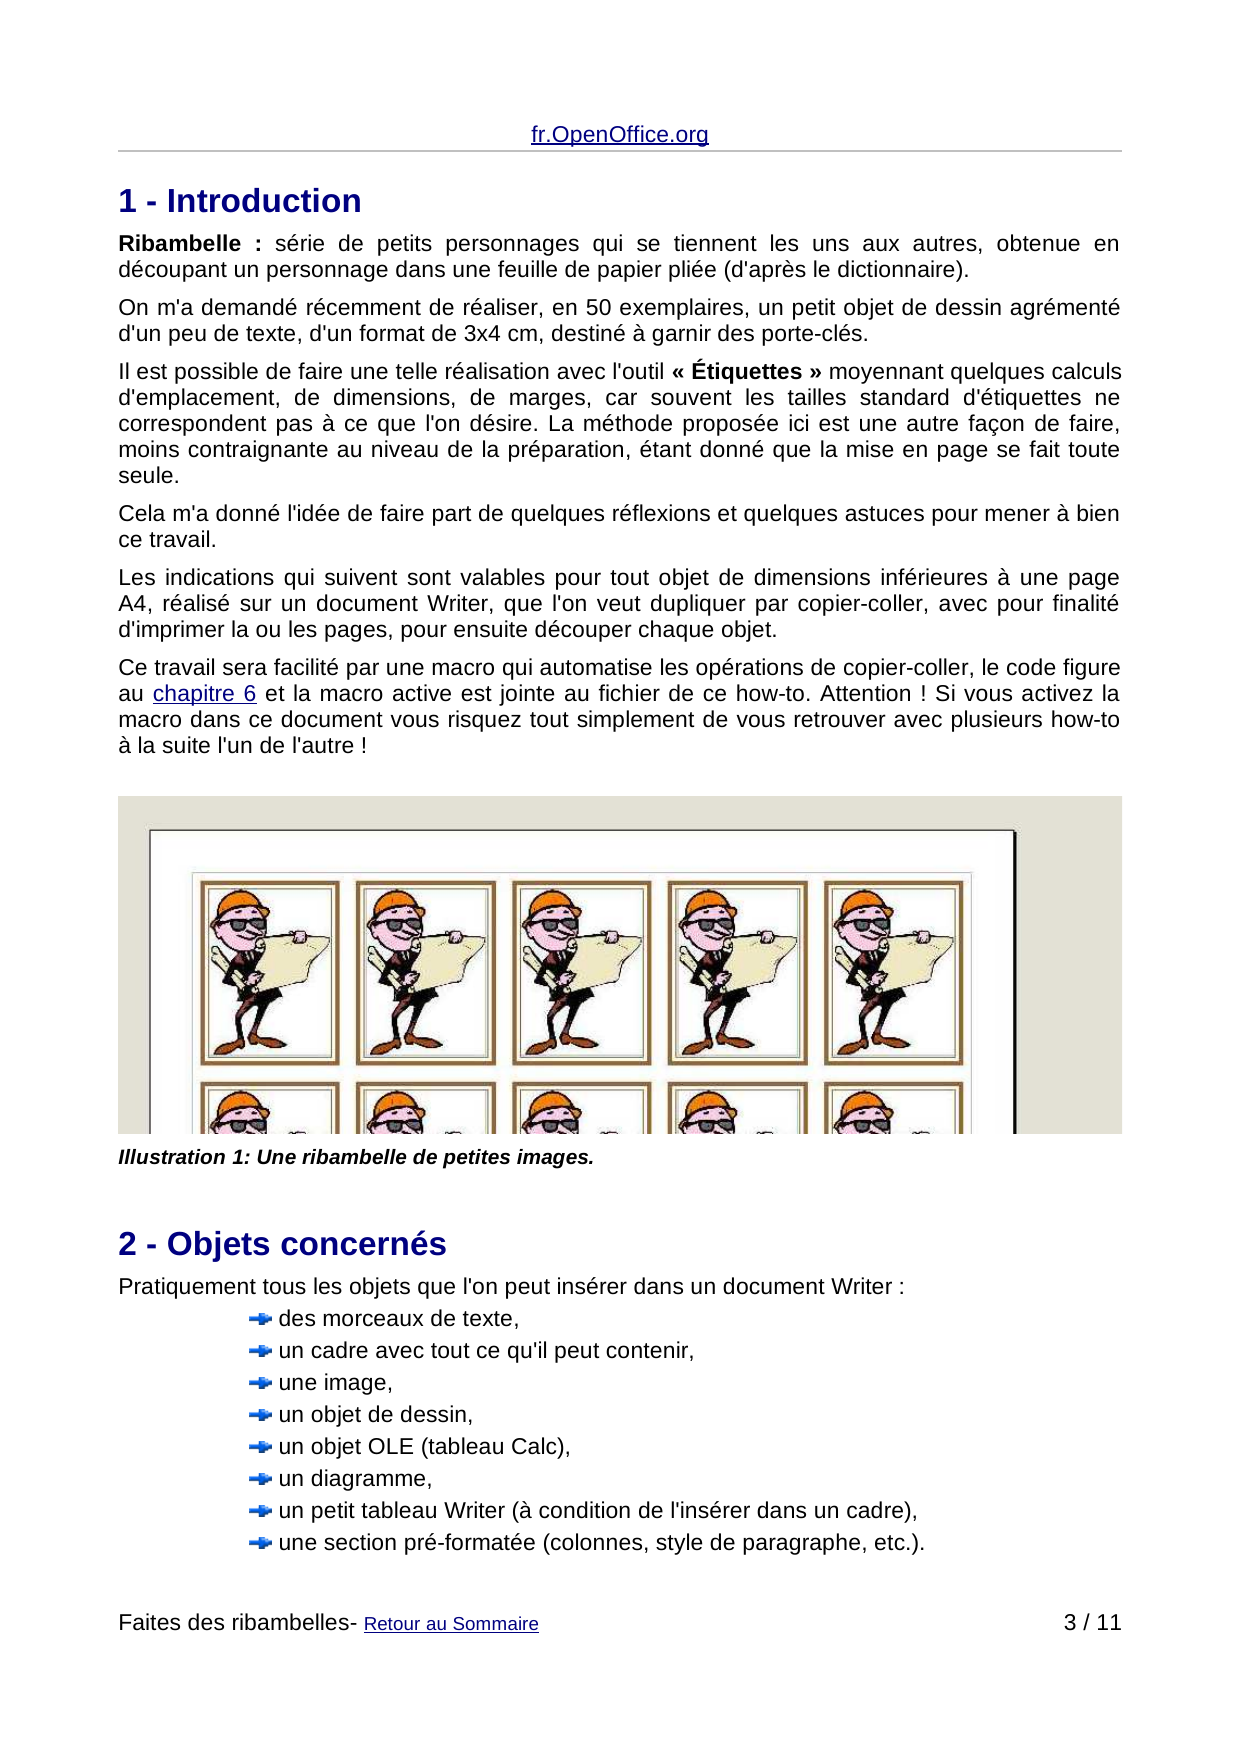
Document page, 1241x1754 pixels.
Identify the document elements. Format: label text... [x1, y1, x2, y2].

list un cadre avec tout ce qu'il peut contenir, [248, 1338, 1122, 1364]
list des morceaux de texte, [248, 1306, 1122, 1332]
text Ce travail sera facilité par une macro qui automatise les opérations de copier-coller, le code figure au chapitre 6 et la macro active est jointe au fichier de ce how-to. Attention ! Si vous activez la macro dans ce document vous risquez tout simplement de vous retrouver avec plusieurs how-to à la suite l'un de l'autre ! [118, 654, 1122, 758]
text Cela m'a donné l'idée de faire part de quelques réflexions et quelques astuces pour mener à bien ce travail. [118, 501, 1122, 553]
picture [249, 1345, 272, 1357]
subtitle Objets concernés [118, 1224, 1122, 1262]
picture [249, 1505, 272, 1517]
list un objet de dessin, [248, 1402, 1122, 1428]
text Illustration 1: Une ribambelle de petites images. [118, 1134, 1122, 1169]
text Ribambelle : série de petits personnages qui se tiennent les uns aux autres, obtenue en découpant un personnage dans une feuille de papier pliée (d'après le dictionnaire). [118, 231, 1122, 283]
picture [249, 1473, 272, 1485]
picture [249, 1409, 272, 1421]
text Il est possible de faire une telle réalisation avec l'outil « Étiquettes » moyennant quelques calculs d'emplacement, de dimensions, de marges, car souvent les tailles standard d'étiquettes ne correspondent pas à ce que l'on désire. La méthode proposée ici est une autre façon de faire, moins contraignante au niveau de la préparation, étant donné que la mise en page se fait toute seule. [118, 358, 1122, 489]
text Pratiquement tous les objets que l'on peut insérer dans un document Writer : [118, 1274, 1122, 1300]
text On m'a demandé récemment de réaliser, en 50 exemplaires, un petit objet de dessin agrémenté d'un peu de texte, d'un format de 3x4 cm, destiné à garnir des porte-clés. [118, 295, 1122, 347]
list une section pré-formatée (colonnes, style de paragraphe, etc.). [248, 1529, 1122, 1556]
subtitle Introduction [118, 182, 1122, 219]
list un objet OLE (tableau Calc), [248, 1434, 1122, 1460]
picture [118, 796, 1123, 1134]
picture [249, 1313, 272, 1325]
list une image, [248, 1370, 1122, 1396]
picture [249, 1441, 272, 1453]
picture [249, 1377, 272, 1389]
text Les indications qui suivent sont valables pour tout objet de dimensions inférieures à une page A4, réalisé sur un document Writer, que l'on veut dupliquer par copier-coller, avec pour finalité d'imprimer la ou les pages, pour ensuite découper chaque objet. [118, 564, 1122, 642]
list un diagramme, [248, 1466, 1122, 1492]
list un petit tableau Writer (à condition de l'insérer dans un cadre), [248, 1498, 1122, 1524]
picture [249, 1537, 272, 1549]
